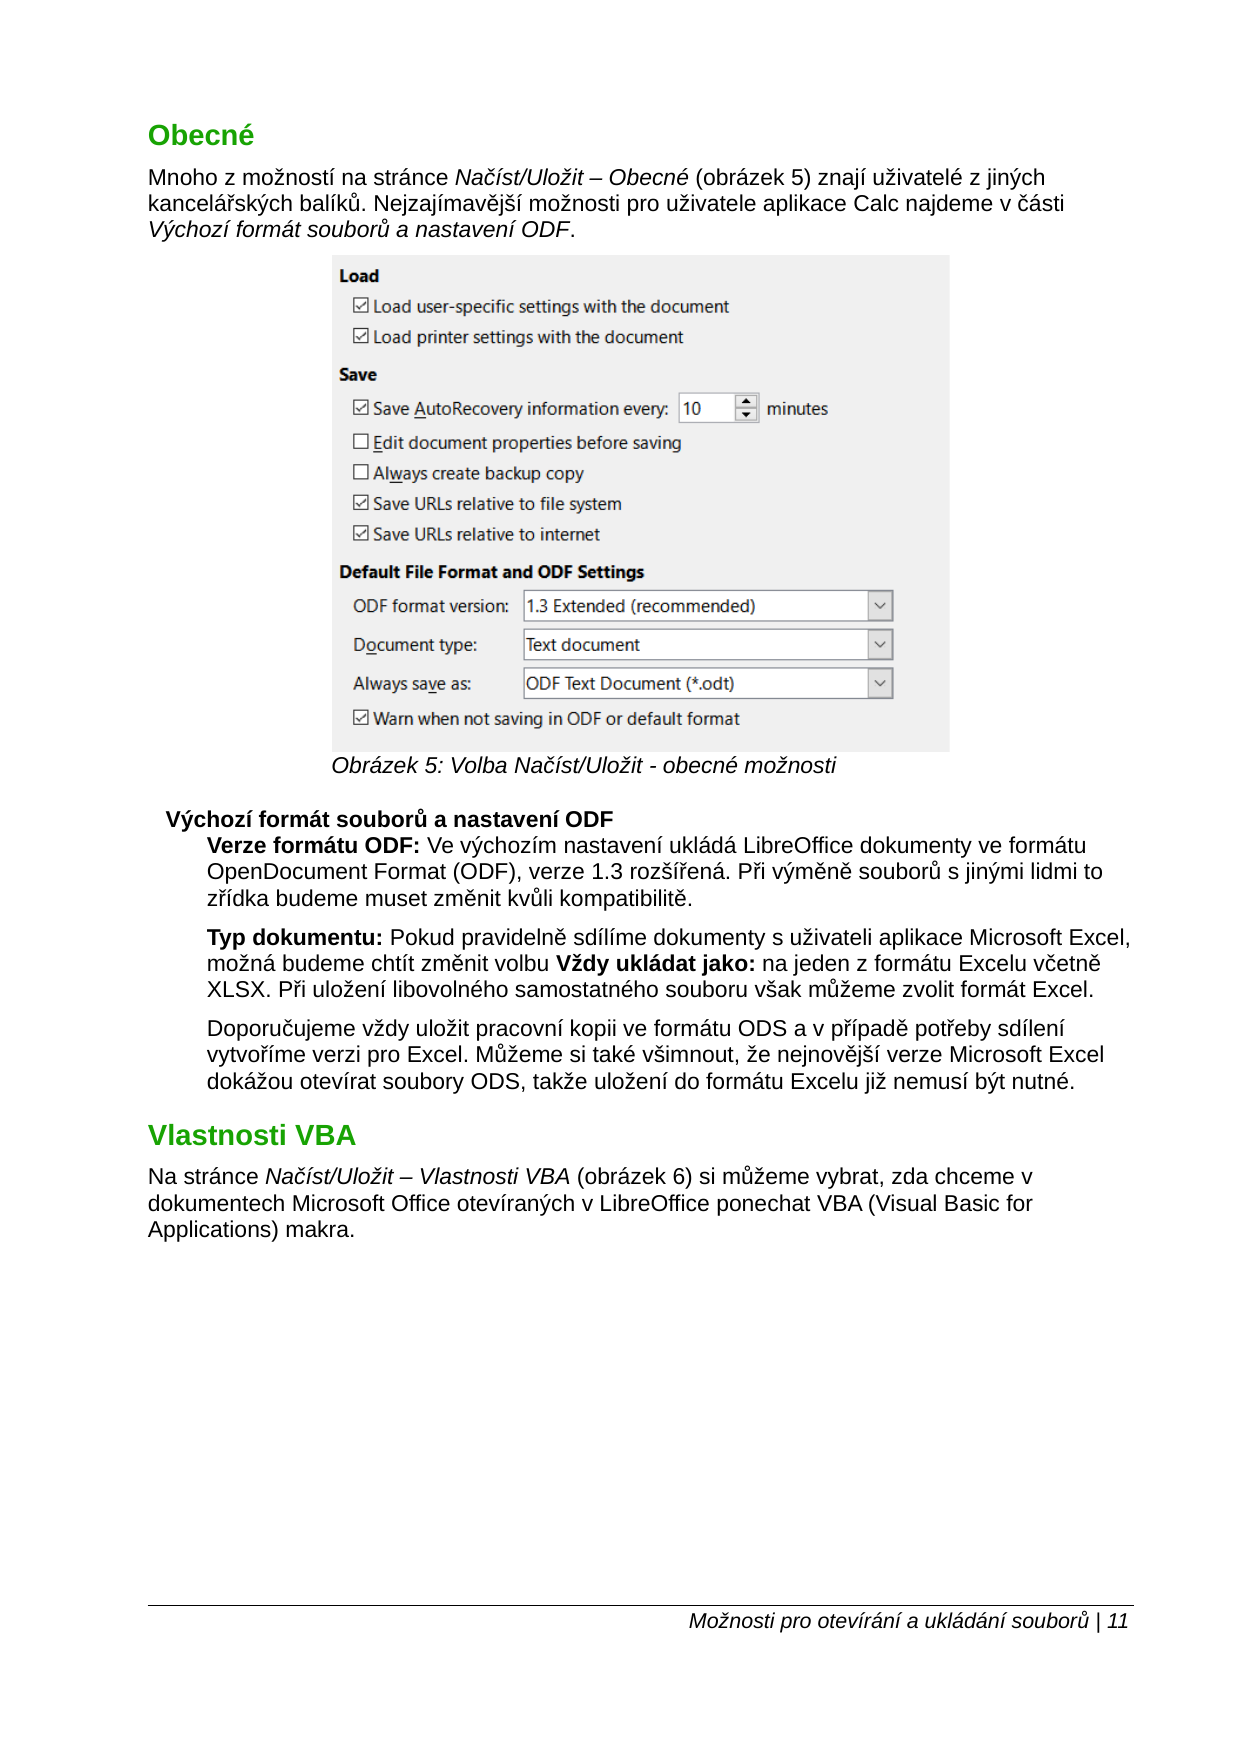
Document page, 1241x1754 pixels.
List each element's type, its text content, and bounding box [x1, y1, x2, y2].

text Typ dokumentu: Pokud pravidelně sdílíme dokumenty s uživateli aplikace Microsoft Excel, možná budeme chtít změnit volbu Vždy ukládat jako: na jeden z formátu Excelu včetně XLSX. Při uložení libovolného samostatného souboru však můžeme zvolit formát Excel. [207, 923, 1134, 1003]
subtitle Vlastnosti VBA [148, 1118, 1134, 1151]
text Na stránce Načíst/Uložit – Vlastnosti VBA (obrázek 6) si můžeme vybrat, zda chceme v dokumentech Microsoft Office otevíraných v LibreOffice ponechat VBA (Visual Basic for Applications) makra. [148, 1163, 1134, 1242]
text Mnoho z možností na stránce Načíst/Uložit – Obecné (obrázek 5) znají uživatelé z jiných kancelářských balíků. Nejzajímavější možnosti pro uživatele aplikace Calc najdeme v části Výchozí formát souborů a nastavení ODF. [148, 163, 1134, 242]
subtitle Obecné [148, 118, 1134, 152]
picture [332, 255, 950, 752]
text Obrázek 5: Volba Načíst/Uložit - obecné možnosti [331, 255, 950, 778]
text Výchozí formát souborů a nastavení ODF [165, 806, 1134, 832]
text Verze formátu ODF: Ve výchozím nastavení ukládá LibreOffice dokumenty ve formátu OpenDocument Format (ODF), verze 1.3 rozšířená. Při výměně souborů s jinými lidmi to zřídka budeme muset změnit kvůli kompatibilitě. [207, 832, 1134, 911]
text Doporučujeme vždy uložit pracovní kopii ve formátu ODS a v případě potřeby sdílení vytvoříme verzi pro Excel. Můžeme si také všimnout, že nejnovější verze Microsoft Excel dokážou otevírat soubory ODS, takže uložení do formátu Excelu již nemusí být nutné. [207, 1015, 1134, 1094]
